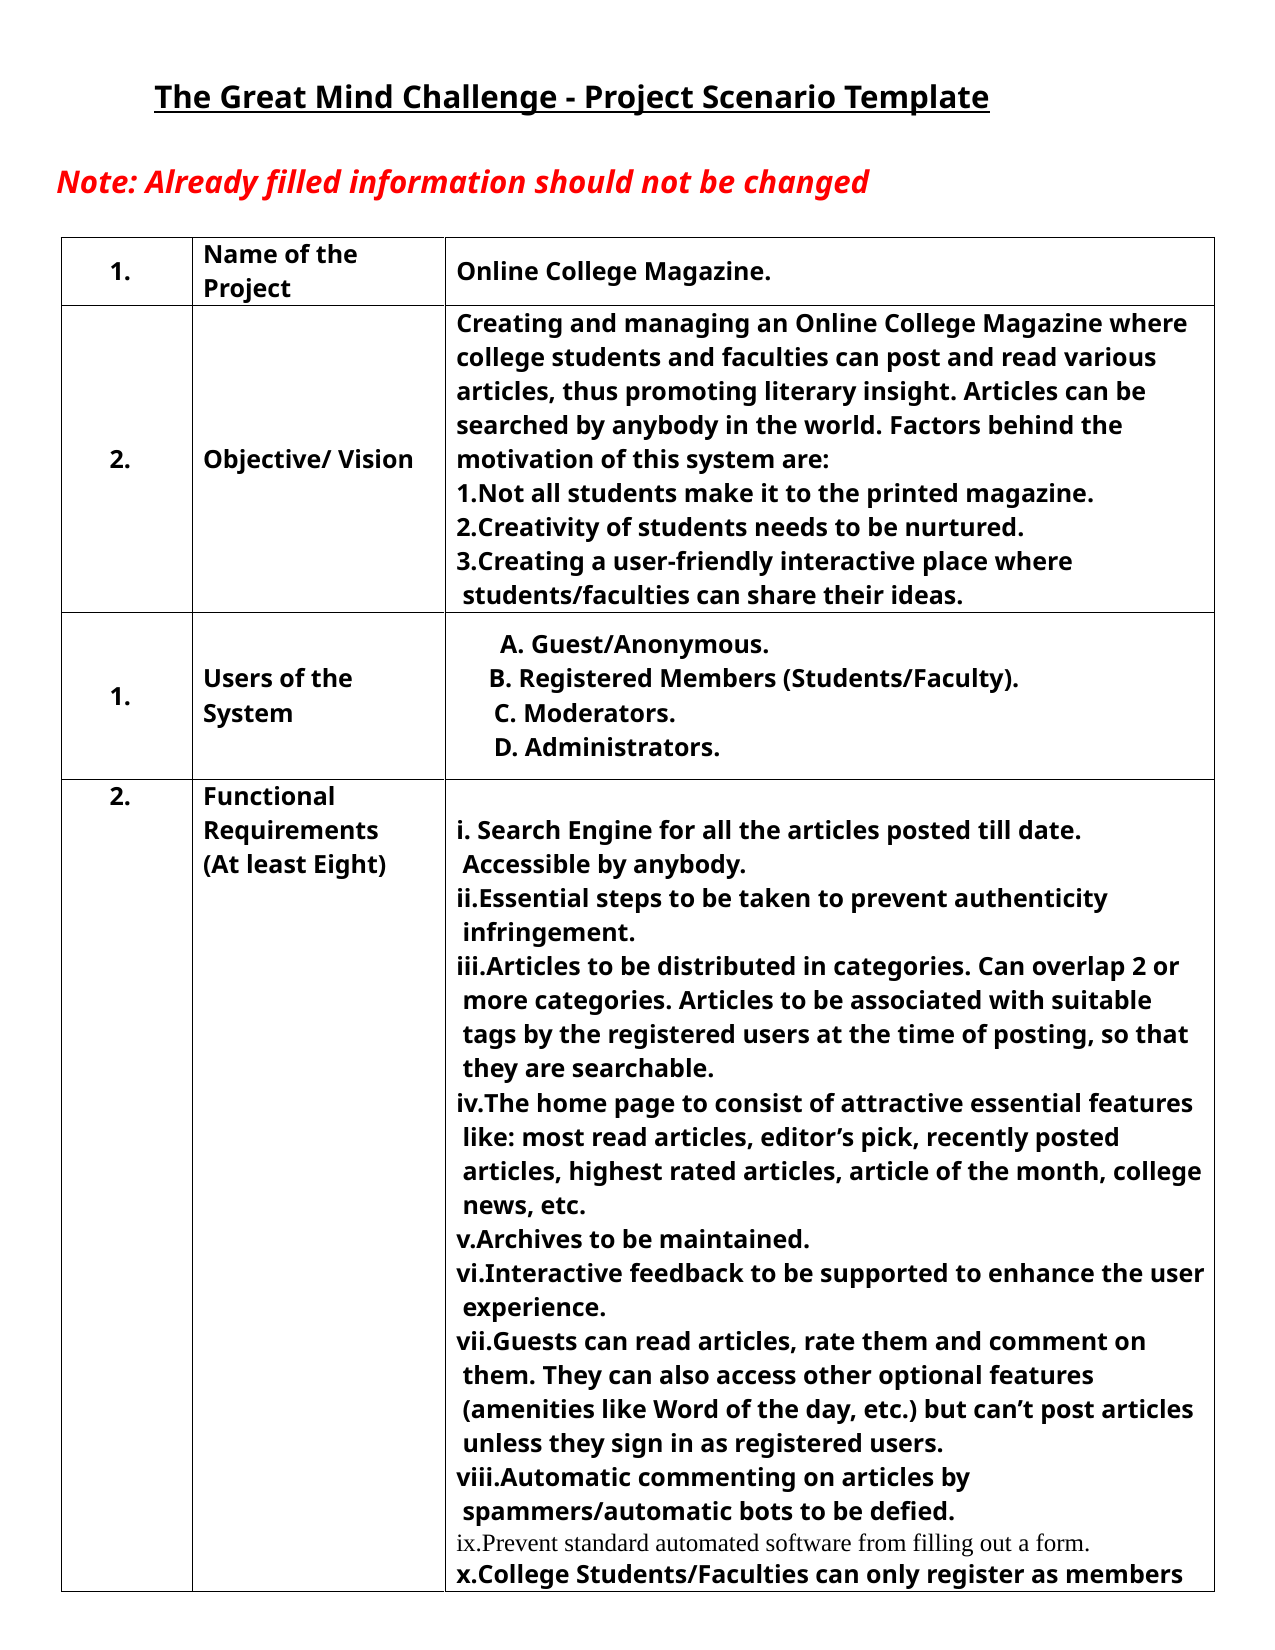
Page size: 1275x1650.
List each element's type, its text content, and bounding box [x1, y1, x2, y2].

table_cell [62, 306, 192, 612]
table_header Name of the Project [193, 238, 444, 305]
table_cell A. Guest/Anonymous. B. Registered Members (Students/Faculty). C. Moderators. D. Administrators. [446, 613, 1214, 779]
table_cell Users of the System [193, 613, 444, 779]
table_header Online College Magazine. [446, 238, 1214, 305]
text Note: Already filled information should not be changed [56, 160, 1087, 203]
table_cell Functional Requirements (At least Eight) [193, 780, 444, 1591]
table_cell Objective/ Vision [193, 306, 444, 612]
text The Great Mind Challenge - Project Scenario Template [56, 75, 1087, 118]
table_cell Search Engine for all the articles posted till date. Accessible by anybody. Essential steps to be taken to prevent authenticity infringement. Articles to be distributed in categories. Can overlap 2 or more categories. Articles to be associated with suitable tags by the registered users at the time of posting, so that they are searchable. The home page to consist of attractive essential features like: most read articles, editor’s pick, recently posted articles, highest rated articles, article of the month, college news, etc. Archives to be maintained. Interactive feedback to be supported to enhance the user experience. Guests can read articles, rate them and comment on them. They can also access other optional features (amenities like Word of the day, etc.) but can’t post articles unless they sign in as registered users. Automatic commenting on articles by spammers/automatic bots to be defied. Prevent standard automated software from filling out a form. College Students/Faculties can only register as members (through unique IDs). Alumni registration to be supported. Registered members, Moderators and Administrators are allowed to post articles. Articles can be downloaded in various formats. Registered users, Moderators, and Admins will have their own profile, where they can edit info for the world to see. Useful “updated” info related to their activities to be available at their profiles. Regex to be extensively used for prohibiting obscene and unacceptable comments. Moderators will have associated categories, according to which to-be-validated-articles will be posted to them on their profiles. On rejection, he will have to provide a reason for the same, which will be forwarded to the concerned user. Automated mails to be sent on rejection/acceptance of articles. Admin can add/delete moderators. Progress report of moderators will be available to her/him. Admin has all the privileges a moderator has. Can post news which will be visible at the home page. [446, 780, 1214, 1591]
table_header [62, 238, 192, 305]
table_cell [62, 613, 192, 779]
table_cell [62, 780, 192, 1591]
table_cell Creating and managing an Online College Magazine where college students and faculties can post and read various articles, thus promoting literary insight. Articles can be searched by anybody in the world. Factors behind the motivation of this system are: Not all students make it to the printed magazine. Creativity of students needs to be nurtured. Creating a user-friendly interactive place where students/faculties can share their ideas. [446, 306, 1214, 612]
